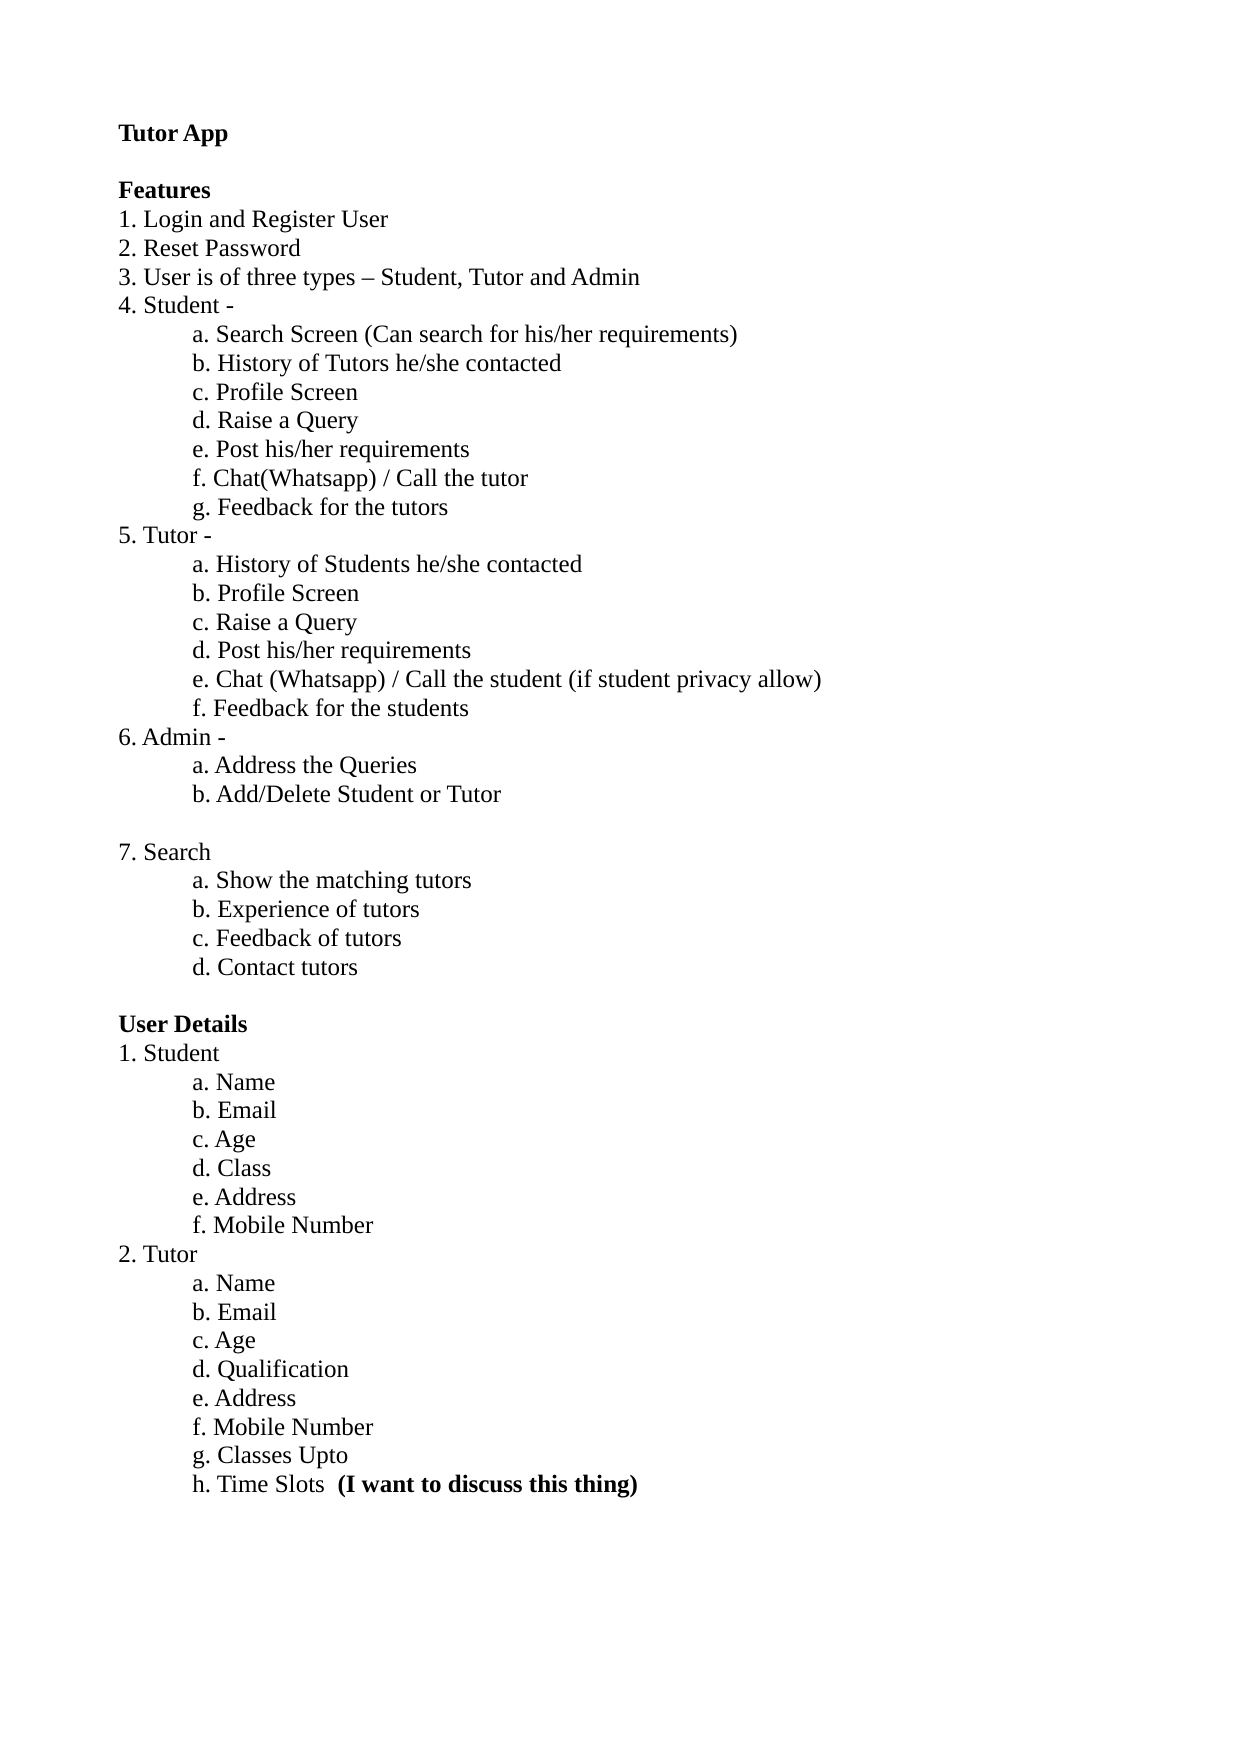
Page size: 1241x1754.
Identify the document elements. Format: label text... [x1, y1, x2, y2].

text 6. Admin - [118, 722, 1122, 751]
text Tutor App [118, 118, 1122, 147]
text d. Raise a Query [118, 406, 1122, 434]
text 7. Search [118, 837, 1122, 866]
text d. Post his/her requirements [118, 636, 1122, 664]
text User Details [118, 1009, 1122, 1038]
text e. Chat (Whatsapp) / Call the student (if student privacy allow) [118, 664, 1122, 693]
text g. Feedback for the tutors [118, 492, 1122, 521]
text a. Name [118, 1067, 1122, 1096]
text a. Show the matching tutors [118, 866, 1122, 894]
text b. Email [118, 1297, 1122, 1326]
text g. Classes Upto [118, 1441, 1122, 1469]
text b. Email [118, 1096, 1122, 1124]
text a. History of Students he/she contacted [118, 549, 1122, 578]
text c. Feedback of tutors [118, 923, 1122, 952]
text c. Profile Screen [118, 377, 1122, 406]
text Features [118, 176, 1122, 204]
text 5. Tutor - [118, 521, 1122, 549]
text d. Qualification [118, 1354, 1122, 1383]
text a. Name [118, 1268, 1122, 1297]
text 2. Reset Password [118, 233, 1122, 262]
text f. Feedback for the students [118, 693, 1122, 722]
text a. Address the Queries [118, 751, 1122, 779]
text b. Add/Delete Student or Tutor [118, 779, 1122, 808]
text h. Time Slots (I want to discuss this thing) [118, 1469, 1122, 1498]
text d. Contact tutors [118, 952, 1122, 981]
text c. Age [118, 1326, 1122, 1354]
text f. Mobile Number [118, 1211, 1122, 1239]
text 4. Student - [118, 291, 1122, 319]
text 1. Login and Register User [118, 204, 1122, 233]
text b. History of Tutors he/she contacted [118, 348, 1122, 377]
text b. Profile Screen [118, 578, 1122, 607]
text f. Chat(Whatsapp) / Call the tutor [118, 463, 1122, 492]
text c. Age [118, 1124, 1122, 1153]
text 2. Tutor [118, 1239, 1122, 1268]
text c. Raise a Query [118, 607, 1122, 636]
text d. Class [118, 1153, 1122, 1182]
text f. Mobile Number [118, 1412, 1122, 1441]
text e. Address [118, 1182, 1122, 1211]
text a. Search Screen (Can search for his/her requirements) [118, 319, 1122, 348]
text 1. Student [118, 1038, 1122, 1067]
text 3. User is of three types – Student, Tutor and Admin [118, 262, 1122, 291]
text e. Address [118, 1383, 1122, 1412]
text b. Experience of tutors [118, 894, 1122, 923]
text e. Post his/her requirements [118, 434, 1122, 463]
